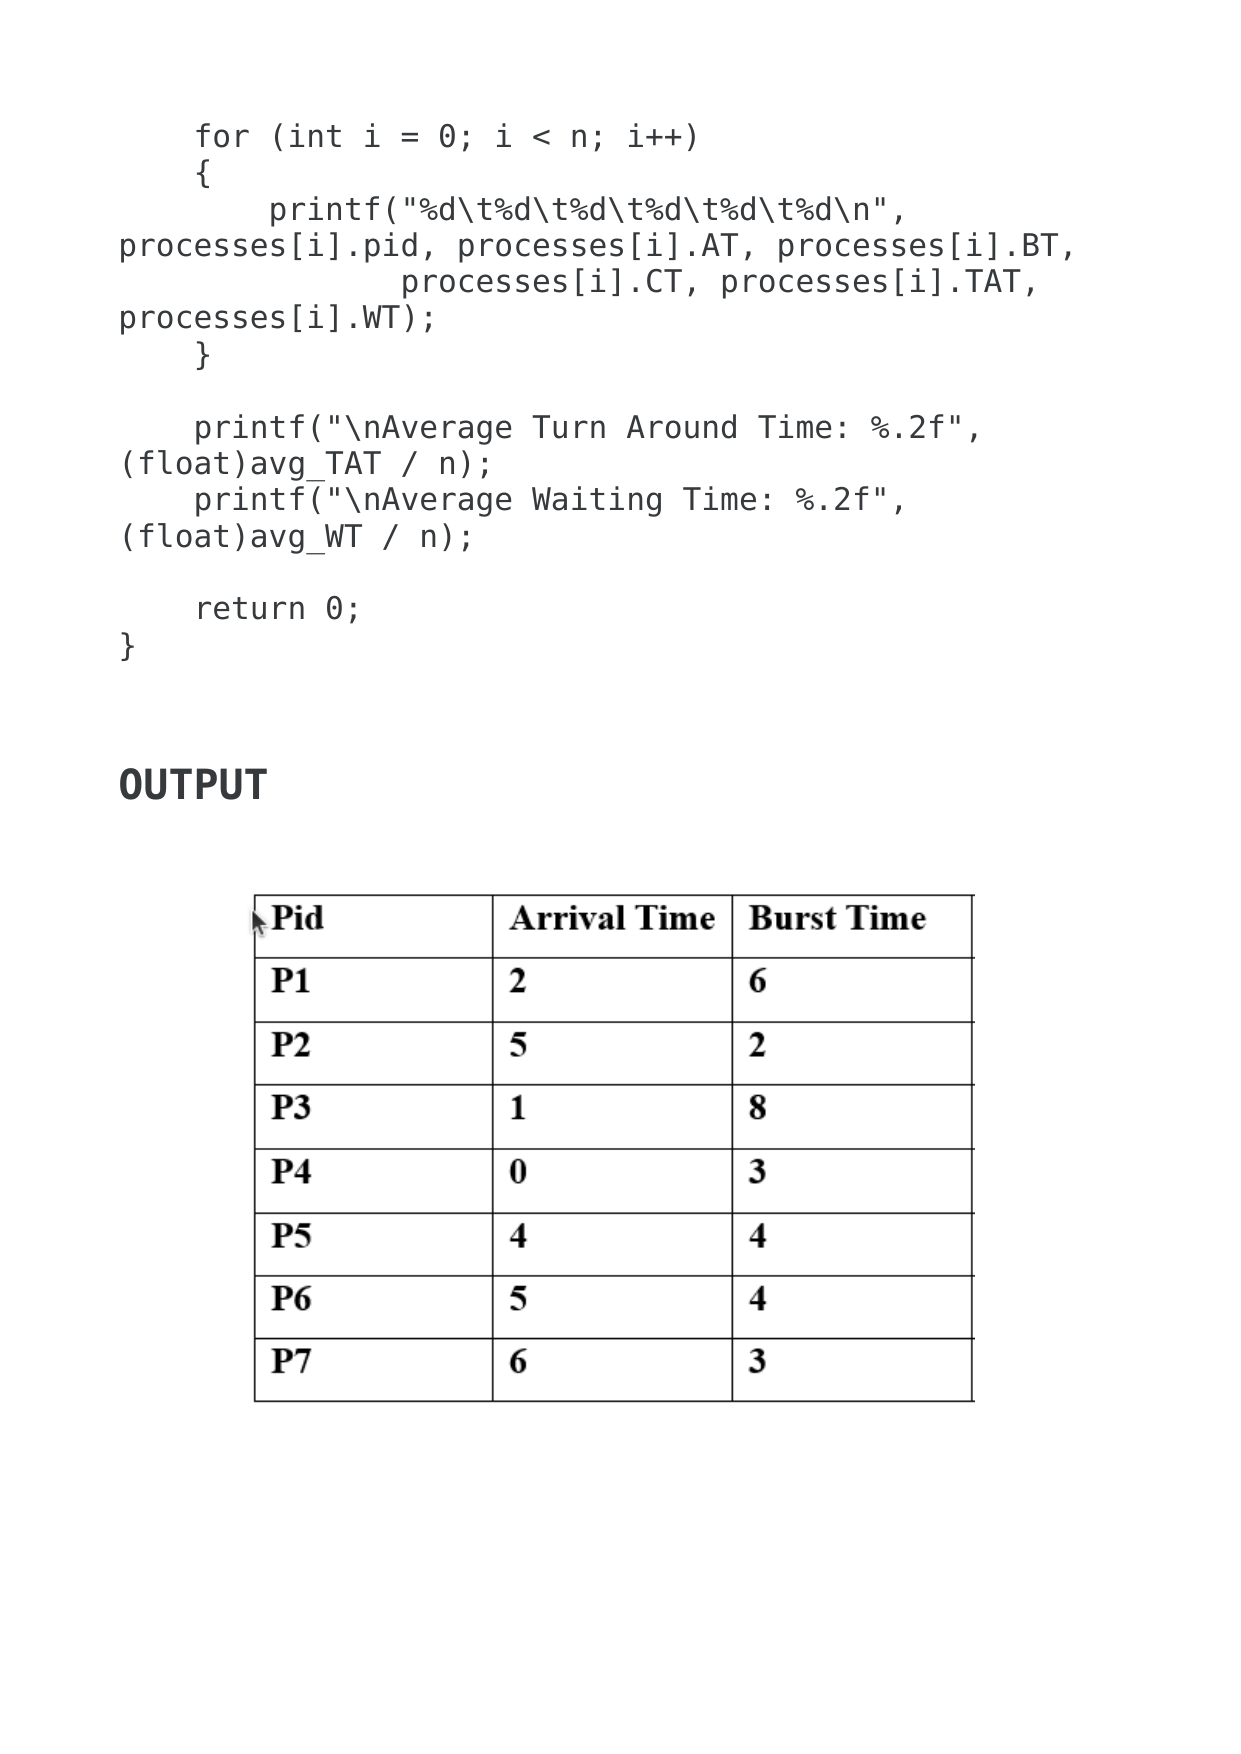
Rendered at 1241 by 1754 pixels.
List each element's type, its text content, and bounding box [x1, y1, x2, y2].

picture [245, 885, 975, 1413]
text printf("\nAverage Waiting Time: %.2f", (float)avg_WT / n); [118, 482, 1122, 554]
text return 0; [118, 591, 1122, 627]
text } [118, 336, 1122, 373]
text printf("%d\t%d\t%d\t%d\t%d\t%d\n", processes[i].pid, processes[i].AT, processes[i].BT, [118, 191, 1122, 263]
text OUTPUT [118, 761, 1122, 809]
text printf("\nAverage Turn Around Time: %.2f", (float)avg_TAT / n); [118, 409, 1122, 482]
text for (int i = 0; i < n; i++) [118, 118, 1122, 154]
text } [118, 627, 1122, 663]
text { [118, 154, 1122, 191]
text processes[i].CT, processes[i].TAT, processes[i].WT); [118, 263, 1122, 336]
